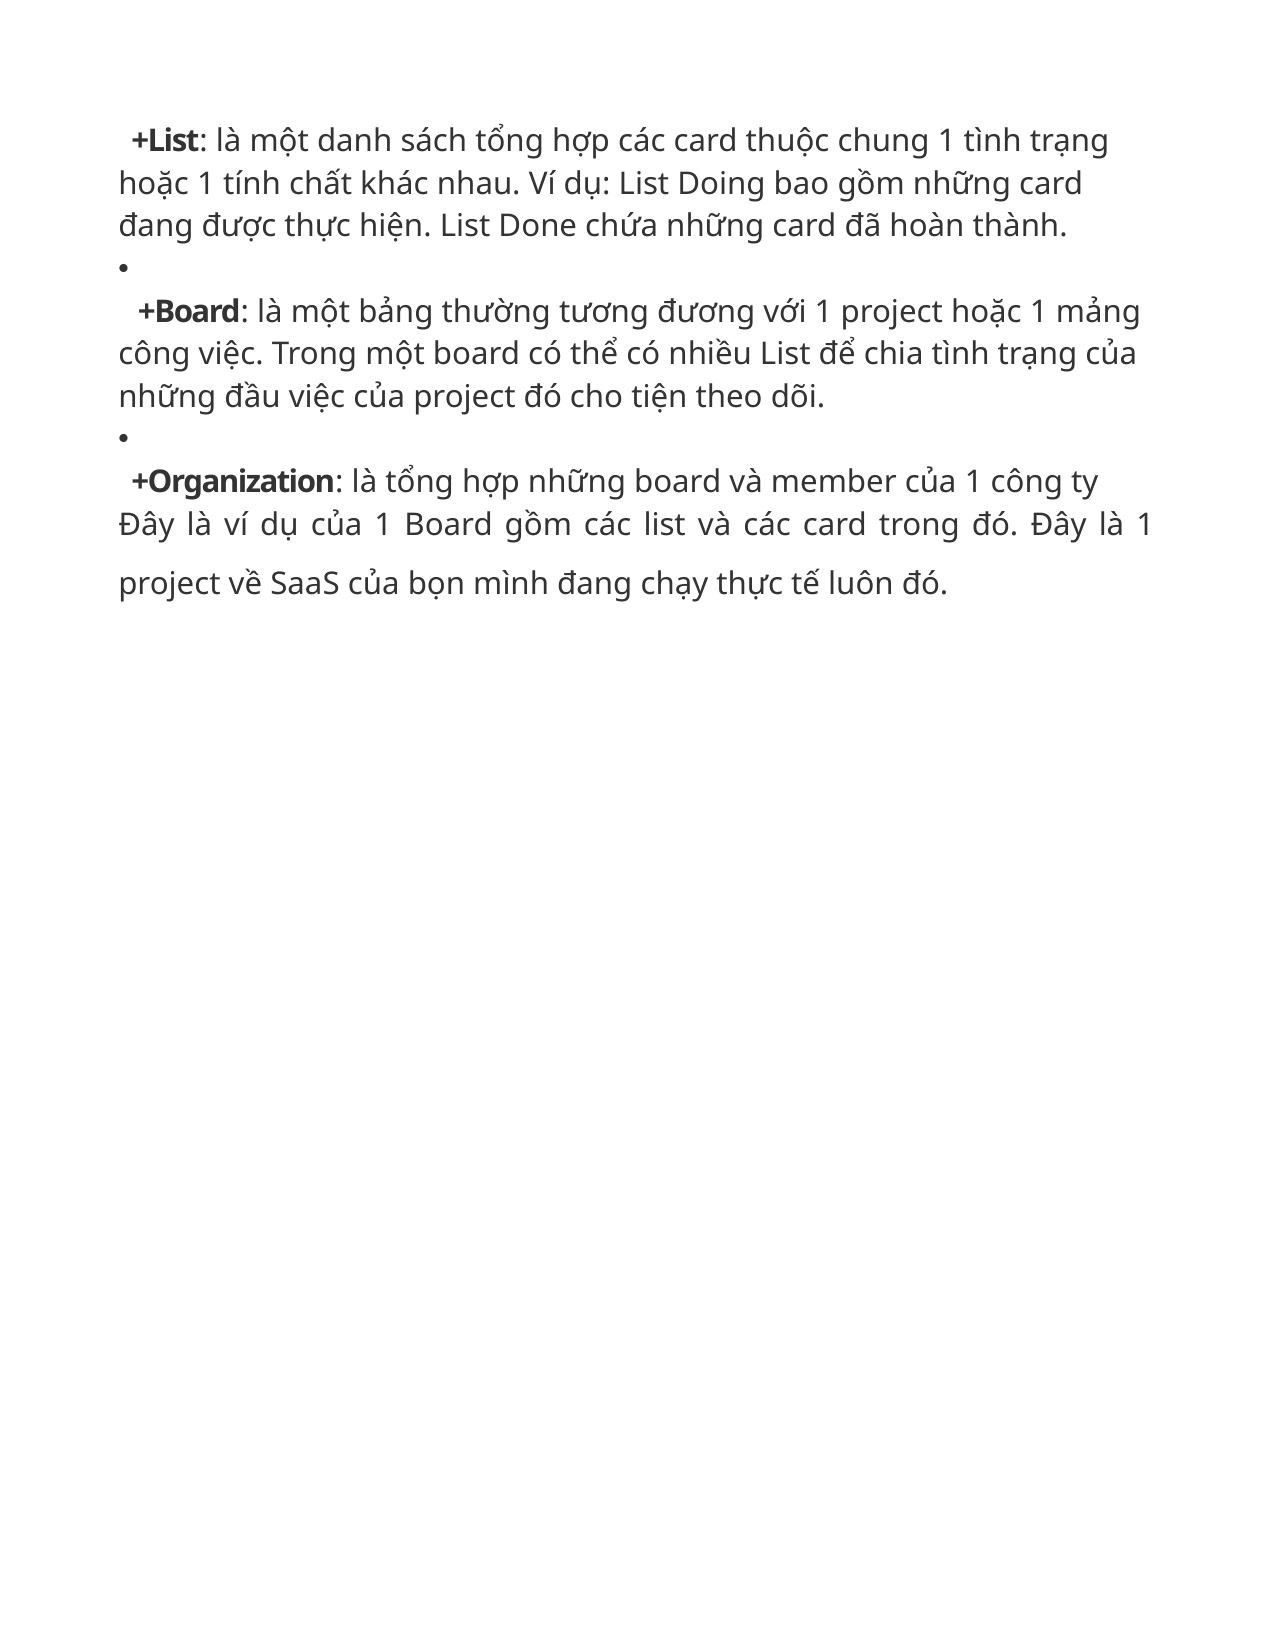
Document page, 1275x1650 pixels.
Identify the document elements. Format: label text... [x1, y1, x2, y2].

list +List: là một danh sách tổng hợp các card thuộc chung 1 tình trạng hoặc 1 tính chất khác nhau. Ví dụ: List Doing bao gồm những card đang được thực hiện. List Done chứa những card đã hoàn thành. [118, 118, 1157, 246]
list +Board: là một bảng thường tương đương với 1 project hoặc 1 mảng công việc. Trong một board có thể có nhiều List để chia tình trạng của những đầu việc của project đó cho tiện theo dõi. [118, 288, 1157, 416]
list +Organization: là tổng hợp những board và member của 1 công ty [118, 459, 1157, 502]
text Đây là ví dụ của 1 Board gồm các list và các card trong đó. Đây là 1 project về SaaS của bọn mình đang chạy thực tế luôn đó. [118, 502, 1157, 604]
